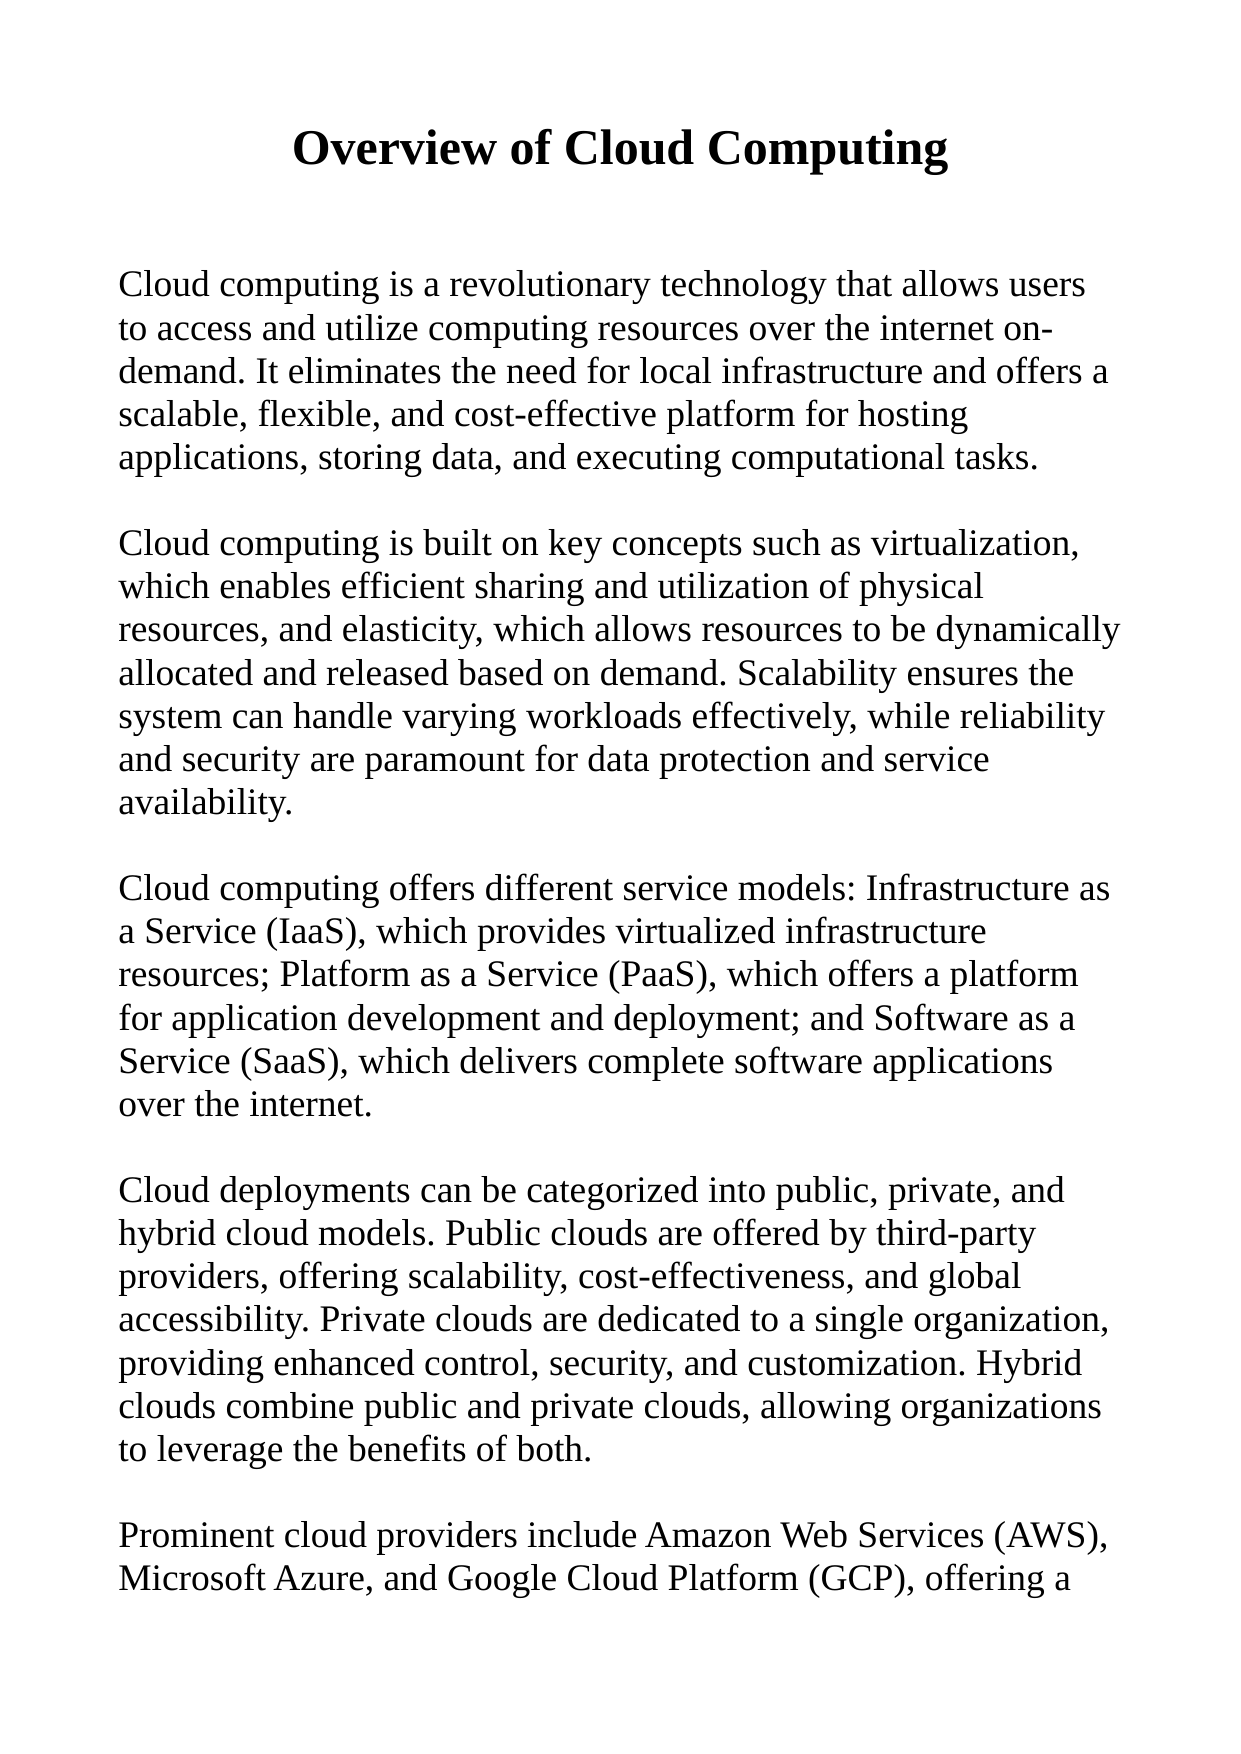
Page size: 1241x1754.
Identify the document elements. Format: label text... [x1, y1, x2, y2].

text Overview of Cloud Computing [118, 118, 1122, 176]
text Prominent cloud providers include Amazon Web Services (AWS), Microsoft Azure, and Google Cloud Platform (GCP), offering a [118, 1512, 1122, 1599]
text Cloud computing offers different service models: Infrastructure as a Service (IaaS), which provides virtualized infrastructure resources; Platform as a Service (PaaS), which offers a platform for application development and deployment; and Software as a Service (SaaS), which delivers complete software applications over the internet. [118, 866, 1122, 1124]
text Cloud deployments can be categorized into public, private, and hybrid cloud models. Public clouds are offered by third-party providers, offering scalability, cost-effectiveness, and global accessibility. Private clouds are dedicated to a single organization, providing enhanced control, security, and customization. Hybrid clouds combine public and private clouds, allowing organizations to leverage the benefits of both. [118, 1167, 1122, 1469]
text Cloud computing is a revolutionary technology that allows users to access and utilize computing resources over the internet on-demand. It eliminates the need for local infrastructure and offers a scalable, flexible, and cost-effective platform for hosting applications, storing data, and executing computational tasks. [118, 262, 1122, 477]
text Cloud computing is built on key concepts such as virtualization, which enables efficient sharing and utilization of physical resources, and elasticity, which allows resources to be dynamically allocated and released based on demand. Scalability ensures the system can handle varying workloads effectively, while reliability and security are paramount for data protection and service availability. [118, 521, 1122, 822]
